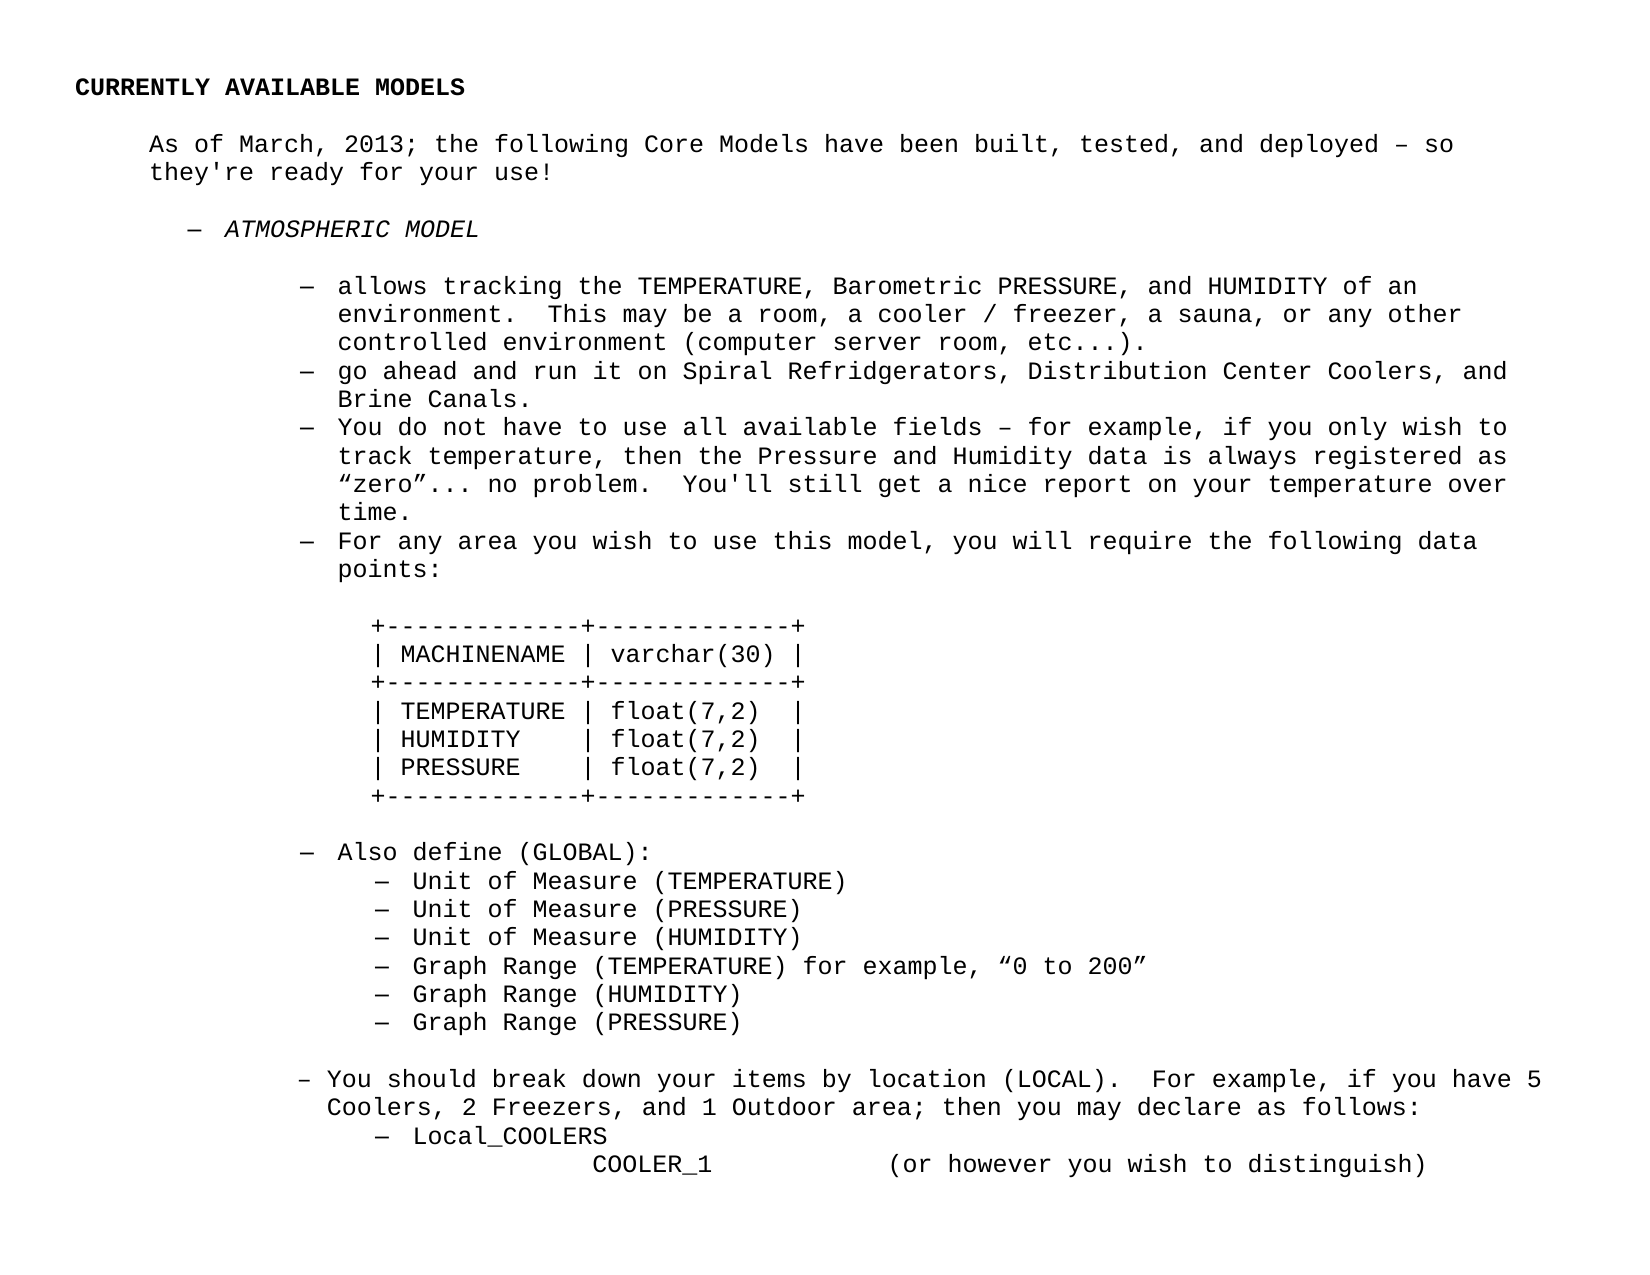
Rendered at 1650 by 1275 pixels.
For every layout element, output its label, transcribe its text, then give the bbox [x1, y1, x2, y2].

text | HUMIDITY | float(7,2) | [75, 727, 1575, 755]
text CURRENTLY AVAILABLE MODELS [75, 75, 1575, 103]
list Unit of Measure (HUMIDITY) [375, 925, 1575, 953]
list Unit of Measure (PRESSURE) [375, 897, 1575, 925]
list Also define (GLOBAL): [300, 840, 1575, 868]
list Local_COOLERS [375, 1123, 1575, 1152]
list Graph Range (PRESSURE) [375, 1010, 1575, 1038]
list Graph Range (TEMPERATURE) for example, “0 to 200” [375, 953, 1575, 982]
list allows tracking the TEMPERATURE, Barometric PRESSURE, and HUMIDITY of an environment. This may be a room, a cooler / freezer, a sauna, or any other controlled environment (computer server room, etc...). [300, 273, 1575, 358]
list Graph Range (HUMIDITY) [375, 982, 1575, 1010]
list For any area you wish to use this model, you will require the following data points: [300, 528, 1575, 585]
text +-------------+-------------+ [75, 783, 1575, 812]
text +-------------+-------------+ [75, 670, 1575, 698]
list ATMOSPHERIC MODEL [187, 217, 1575, 245]
text +-------------+-------------+ [75, 613, 1575, 642]
list You do not have to use all available fields – for example, if you only wish to track temperature, then the Pressure and Humidity data is always registered as “zero”... no problem. You'll still get a nice report on your temperature over time. [300, 415, 1575, 528]
text COOLER_1 (or however you wish to distinguish) [75, 1152, 1575, 1180]
text | TEMPERATURE | float(7,2) | [75, 698, 1575, 727]
list go ahead and run it on Spiral Refridgerators, Distribution Center Coolers, and Brine Canals. [300, 358, 1575, 415]
text | PRESSURE | float(7,2) | [75, 755, 1575, 783]
text As of March, 2013; the following Core Models have been built, tested, and deployed – so they're ready for your use! [75, 132, 1575, 188]
text – You should break down your items by location (LOCAL). For example, if you have 5 Coolers, 2 Freezers, and 1 Outdoor area; then you may declare as follows: [75, 1067, 1575, 1123]
text | MACHINENAME | varchar(30) | [75, 642, 1575, 670]
list Unit of Measure (TEMPERATURE) [375, 868, 1575, 897]
